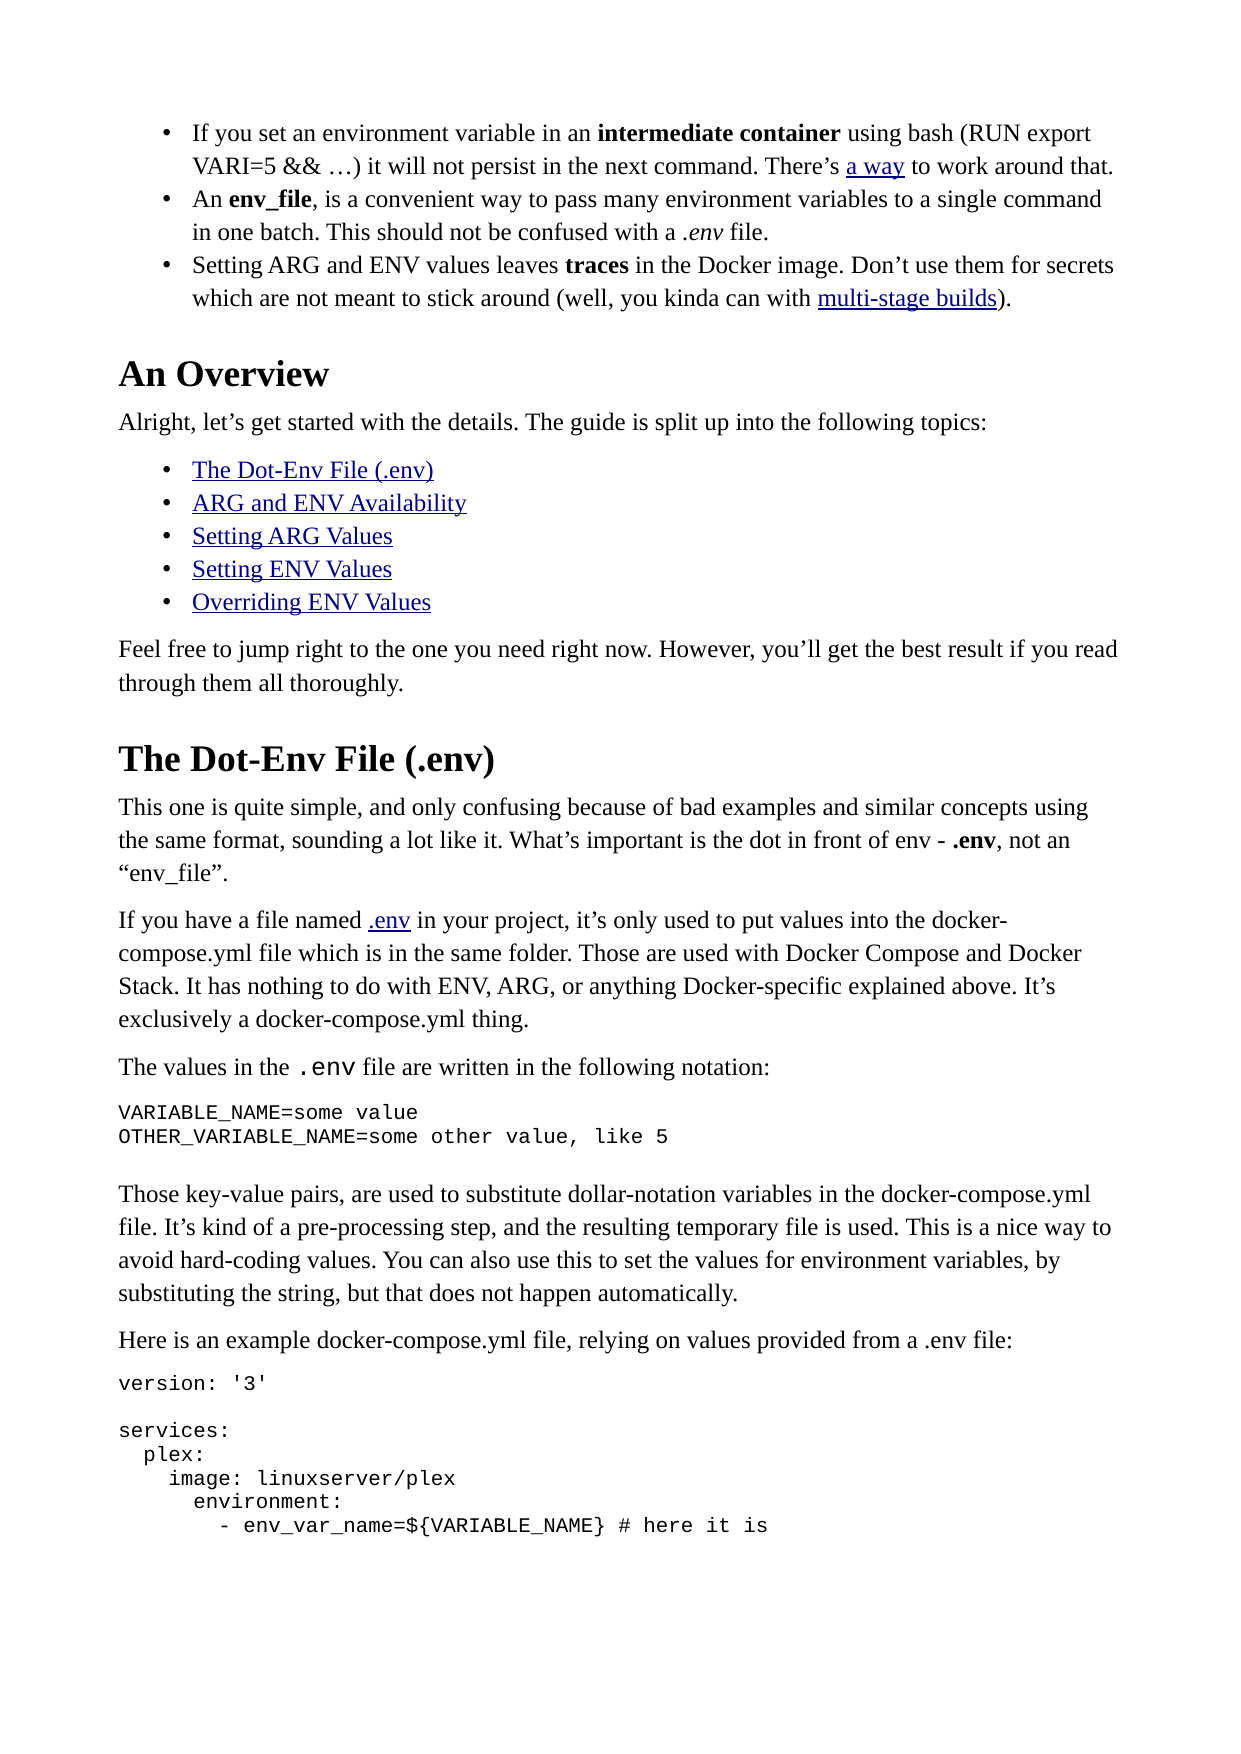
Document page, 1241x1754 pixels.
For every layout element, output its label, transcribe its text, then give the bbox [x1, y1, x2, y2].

list An env_file, is a convenient way to pass many environment variables to a single command in one batch. This should not be confused with a .env file. [162, 184, 1122, 246]
text VARIABLE_NAME=some value [118, 1102, 1122, 1126]
text version: '3' [118, 1373, 1122, 1397]
list Setting ARG Values [162, 521, 1122, 550]
text - env_var_name=${VARIABLE_NAME} # here it is [118, 1515, 1122, 1538]
subtitle An Overview [118, 352, 1122, 395]
list If you set an environment variable in an intermediate container using bash (RUN export VARI=5 && …) it will not persist in the next command. There’s a way to work around that. [162, 118, 1122, 180]
text image: linuxserver/plex [118, 1468, 1122, 1491]
list Overriding ENV Values [162, 587, 1122, 616]
text Here is an example docker-compose.yml file, relying on values provided from a .env file: [118, 1325, 1122, 1354]
list ARG and ENV Availability [162, 488, 1122, 517]
list The Dot-Env File (.env) [162, 455, 1122, 484]
text The values in the .env file are written in the following notation: [118, 1052, 1122, 1083]
text services: [118, 1420, 1122, 1444]
text If you have a file named .env in your project, it’s only used to put values into the docker-compose.yml file which is in the same folder. Those are used with Docker Compose and Docker Stack. It has nothing to do with ENV, ARG, or anything Docker-specific explained above. It’s exclusively a docker-compose.yml thing. [118, 905, 1122, 1033]
text plex: [118, 1444, 1122, 1468]
text This one is quite simple, and only confusing because of bad examples and similar concepts using the same format, sounding a lot like it. What’s important is the dot in front of env - .env, not an “env_file”. [118, 792, 1122, 886]
list Setting ENV Values [162, 554, 1122, 583]
text Those key-value pairs, are used to substitute dollar-notation variables in the docker-compose.yml file. It’s kind of a pre-processing step, and the resulting temporary file is used. This is a nice way to avoid hard-coding values. You can also use this to set the values for environment variables, by substituting the string, but that does not happen automatically. [118, 1179, 1122, 1307]
text Alright, let’s get started with the details. The guide is split up into the following topics: [118, 407, 1122, 436]
subtitle The Dot-Env File (.env) [118, 736, 1122, 779]
list Setting ARG and ENV values leaves traces in the Docker image. Don’t use them for secrets which are not meant to stick around (well, you kinda can with multi-stage builds). [162, 250, 1122, 312]
text Feel free to jump right to the one you need right now. However, you’ll get the best result if you read through them all thoroughly. [118, 634, 1122, 696]
text OTHER_VARIABLE_NAME=some other value, like 5 [118, 1126, 1122, 1149]
text environment: [118, 1491, 1122, 1515]
